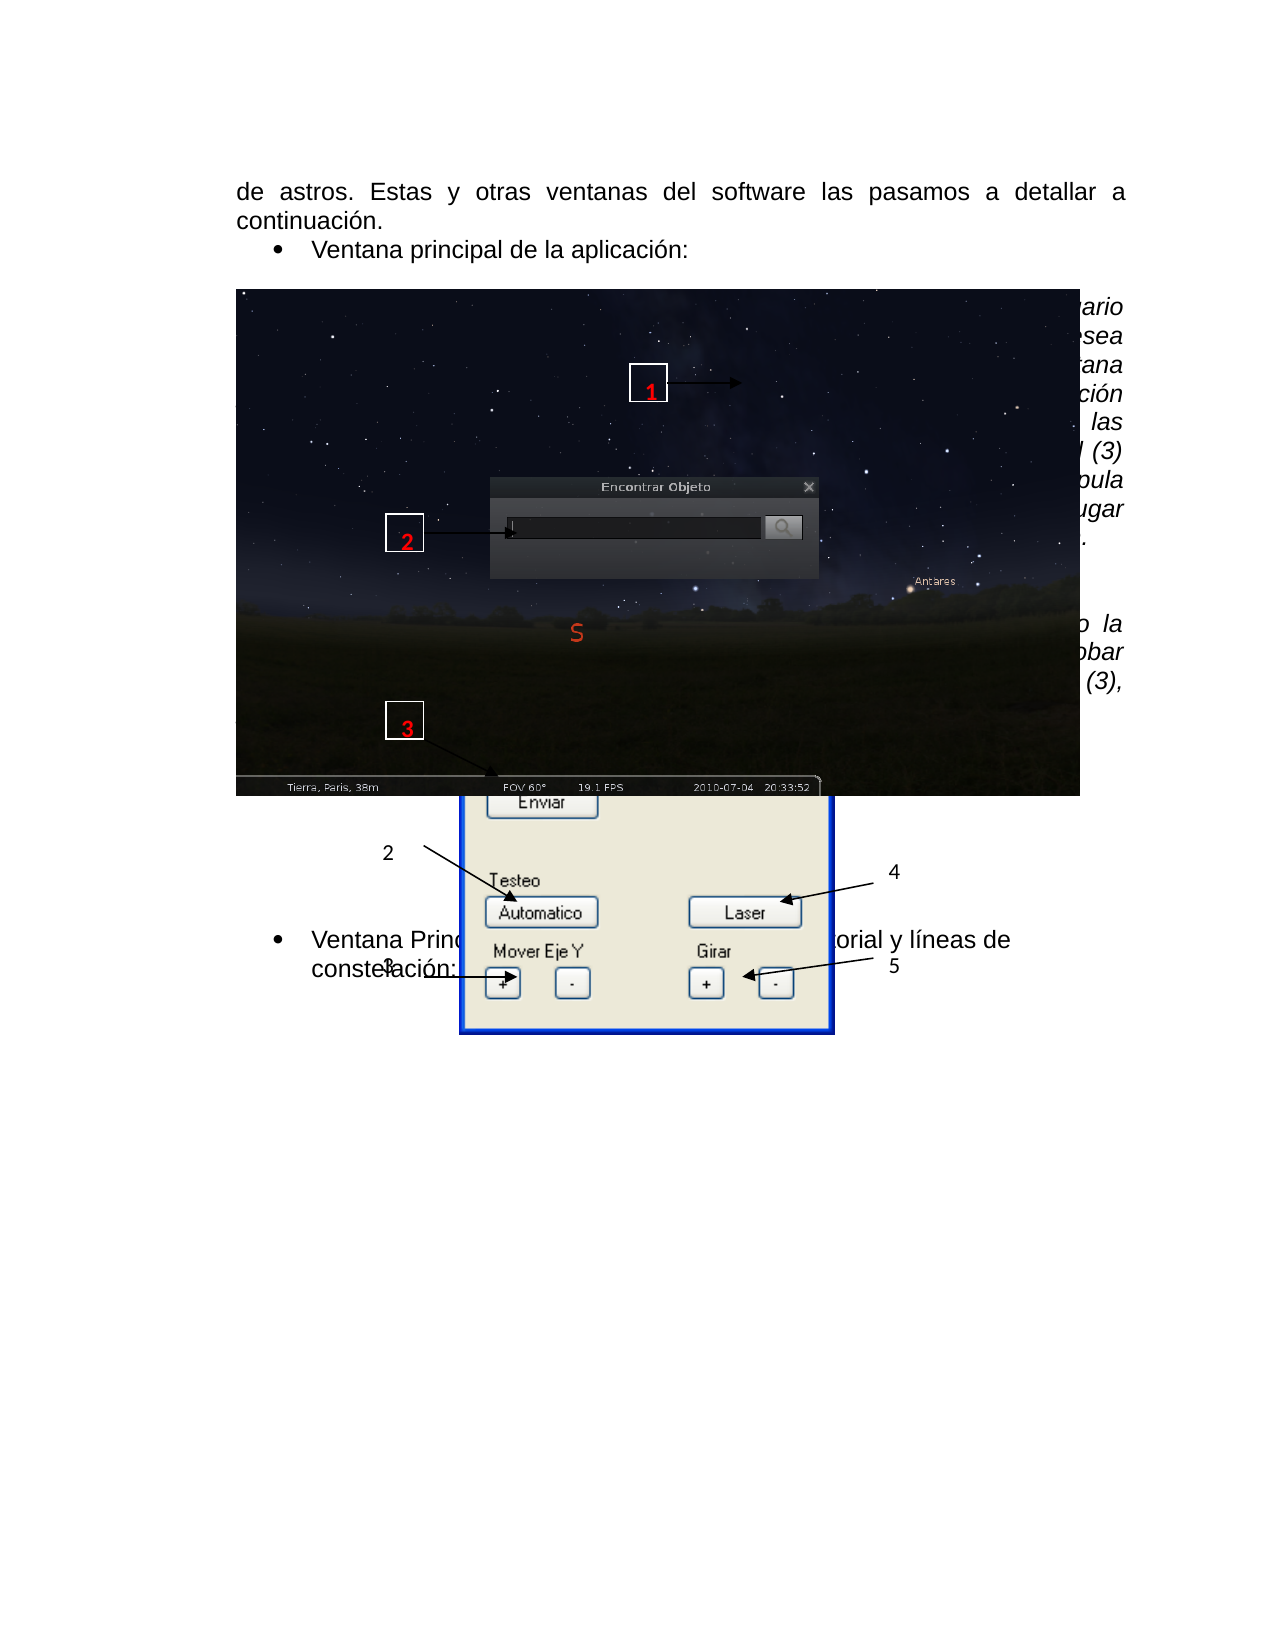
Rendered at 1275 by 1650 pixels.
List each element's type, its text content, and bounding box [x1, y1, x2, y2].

picture [236, 289, 1080, 1035]
list Ventana Principal con opción de cuadrilla ecuatorial y líneas de constelación: [274, 925, 459, 982]
list Ventana Principal con opción de cuadrilla ecuatorial y líneas de constelación: [835, 925, 1127, 982]
list Ventana principal de la aplicación: [274, 235, 1127, 263]
list Ventana configuración láser: [1080, 551, 1127, 580]
text de astros. Estas y otras ventanas del software las pasamos a detallar a continuación. [236, 177, 1127, 235]
